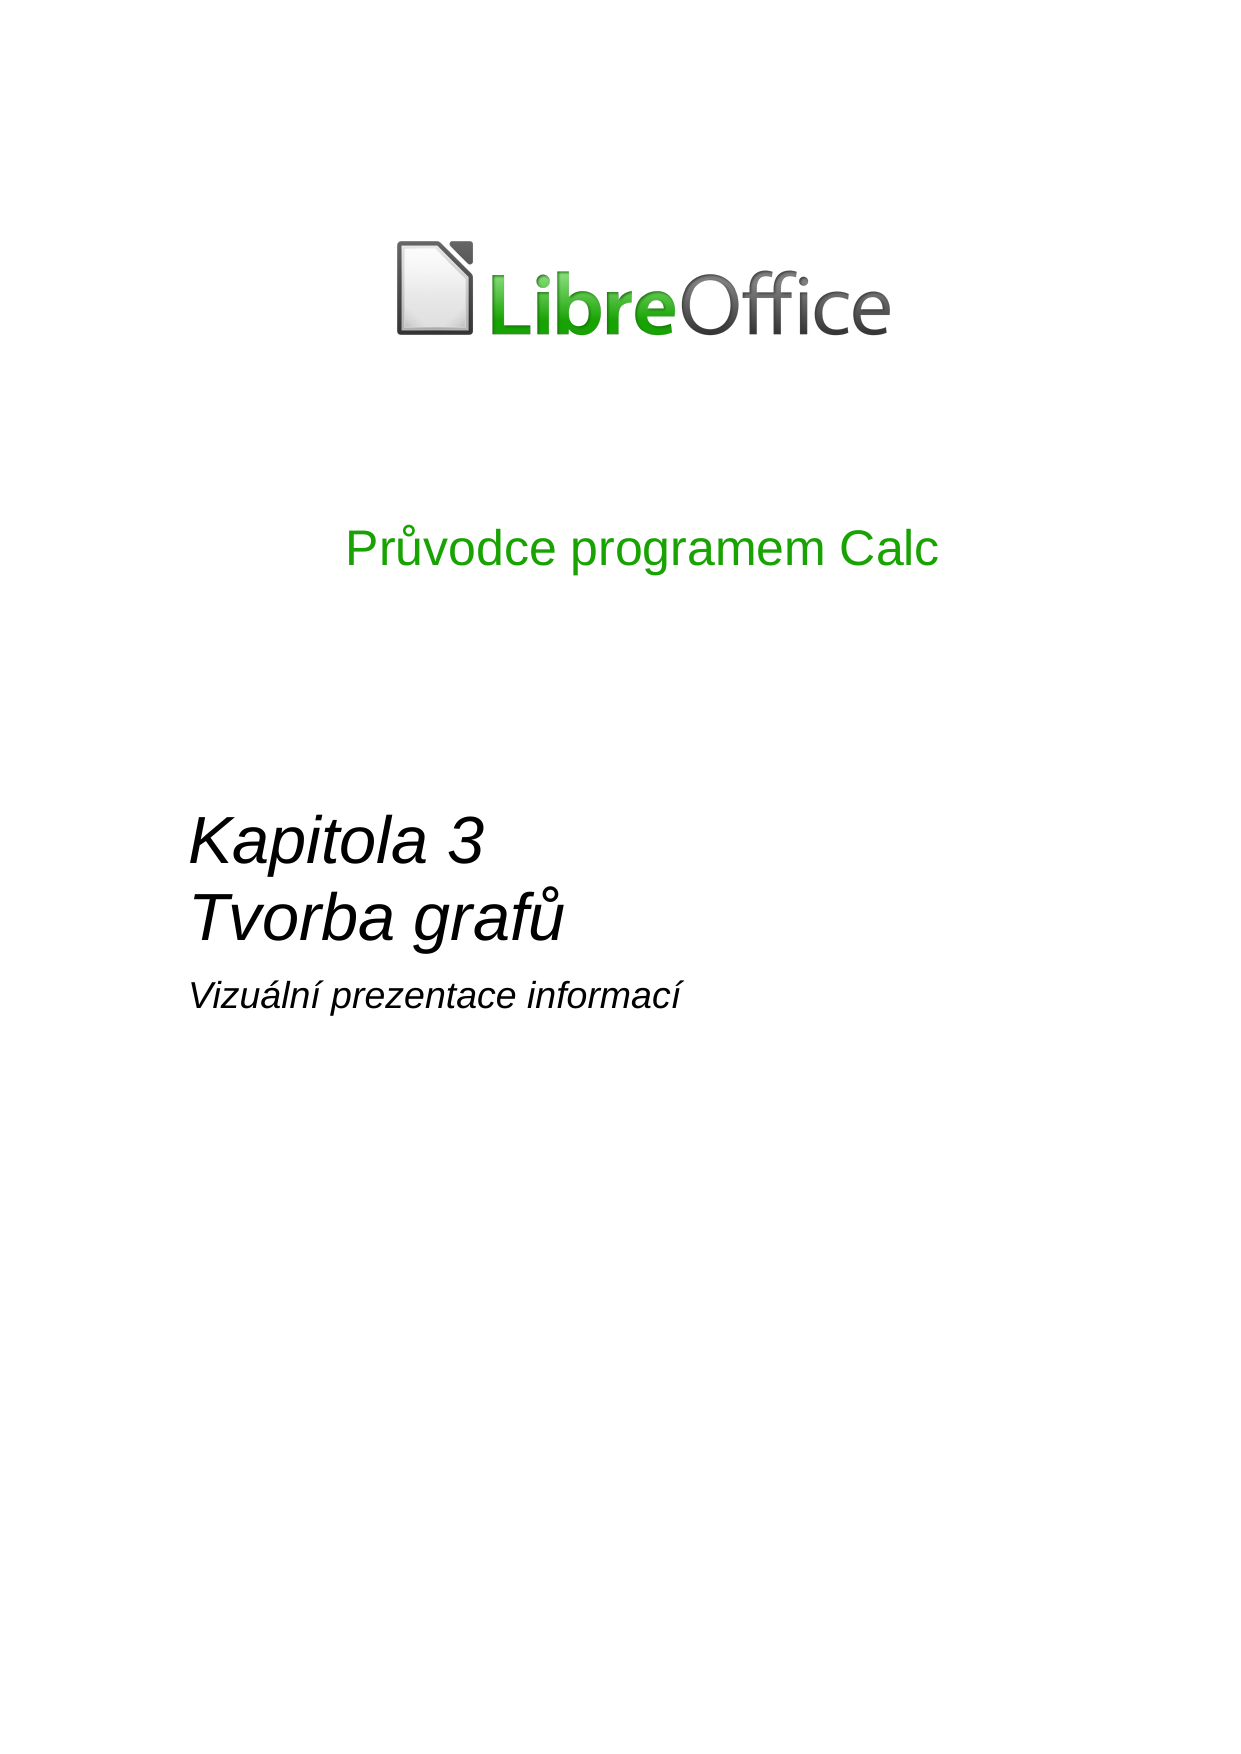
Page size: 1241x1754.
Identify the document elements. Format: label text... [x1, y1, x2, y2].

text Průvodce programem Calc [188, 518, 1098, 576]
picture [392, 236, 893, 342]
title Kapitola 3 Tvorba grafů [188, 801, 1098, 954]
subtitle Vizuální prezentace informací [188, 974, 1098, 1017]
